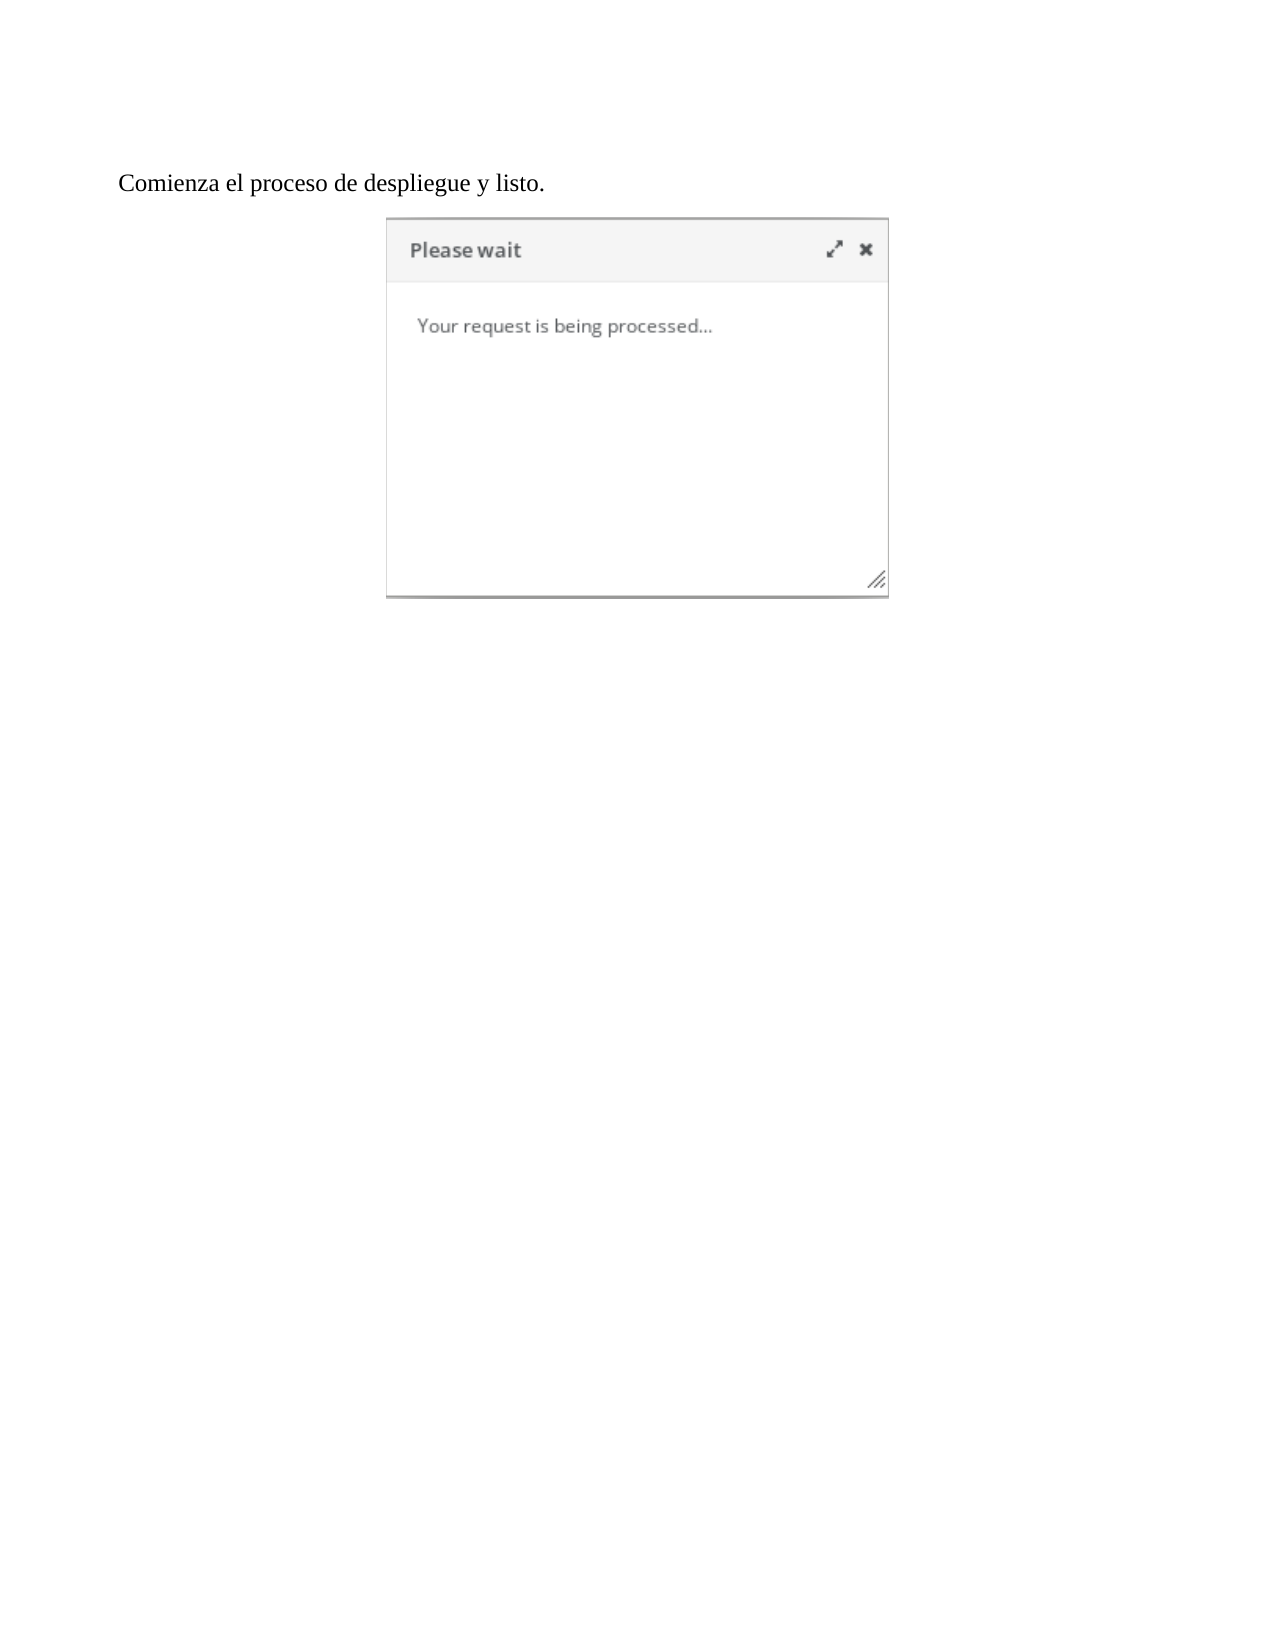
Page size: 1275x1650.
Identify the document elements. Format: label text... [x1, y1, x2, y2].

picture [386, 217, 889, 599]
text Comienza el proceso de despliegue y listo. [118, 168, 1157, 196]
